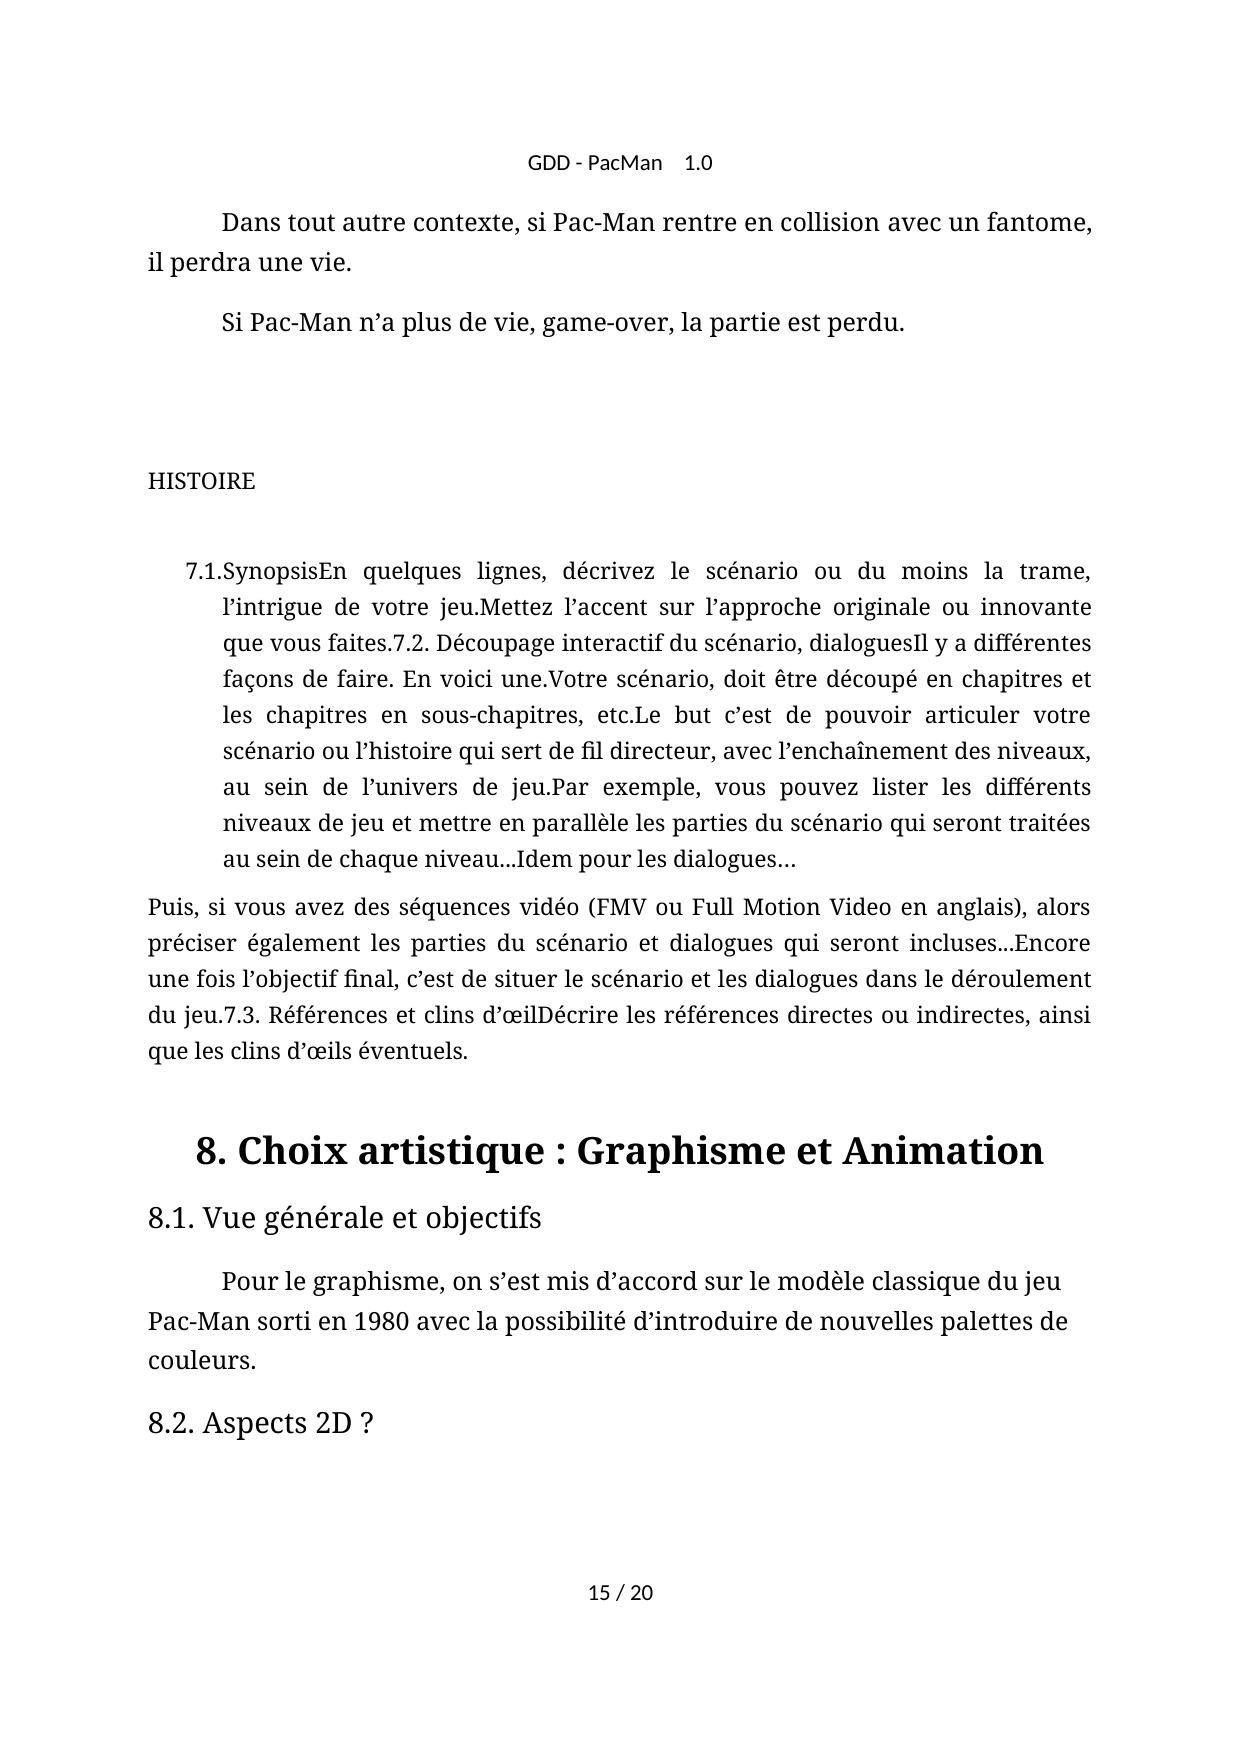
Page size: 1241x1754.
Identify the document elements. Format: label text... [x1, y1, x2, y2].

text 8. Choix artistique : Graphisme et Animation [148, 1124, 1093, 1175]
text HISTOIRE [148, 465, 1093, 497]
text Pour le graphisme, on s’est mis d’accord sur le modèle classique du jeu Pac-Man sorti en 1980 avec la possibilité d’introduire de nouvelles palettes de couleurs. [148, 1264, 1093, 1376]
text 8.1. Vue générale et objectifs [148, 1198, 1093, 1237]
text Dans tout autre contexte, si Pac-Man rentre en collision avec un fantome, il perdra une vie. [148, 205, 1093, 278]
text Puis, si vous avez des séquences vidéo (FMV ou Full Motion Video en anglais), alors préciser également les parties du scénario et dialogues qui seront incluses...Encore une fois l’objectif final, c’est de situer le scénario et les dialogues dans le déroulement du jeu.7.3. Références et clins d’œilDécrire les références directes ou indirectes, ainsi que les clins d’œils éventuels. [148, 891, 1093, 1066]
text 7.1. SynopsisEn quelques lignes, décrivez le scénario ou du moins la trame, l’intrigue de votre jeu.Mettez l’accent sur l’approche originale ou innovante que vous faites.7.2. Découpage interactif du scénario, dialoguesIl y a différentes façons de faire. En voici une.Votre scénario, doit être découpé en chapitres et les chapitres en sous-chapitres, etc.Le but c’est de pouvoir articuler votre scénario ou l’histoire qui sert de fil directeur, avec l’enchaînement des niveaux, au sein de l’univers de jeu.Par exemple, vous pouvez lister les différents niveaux de jeu et mettre en parallèle les parties du scénario qui seront traitées au sein de chaque niveau...Idem pour les dialogues… [185, 555, 1093, 874]
text 8.2. Aspects 2D ? [148, 1402, 1093, 1442]
text Si Pac-Man n’a plus de vie, game-over, la partie est perdu. [148, 304, 1093, 338]
